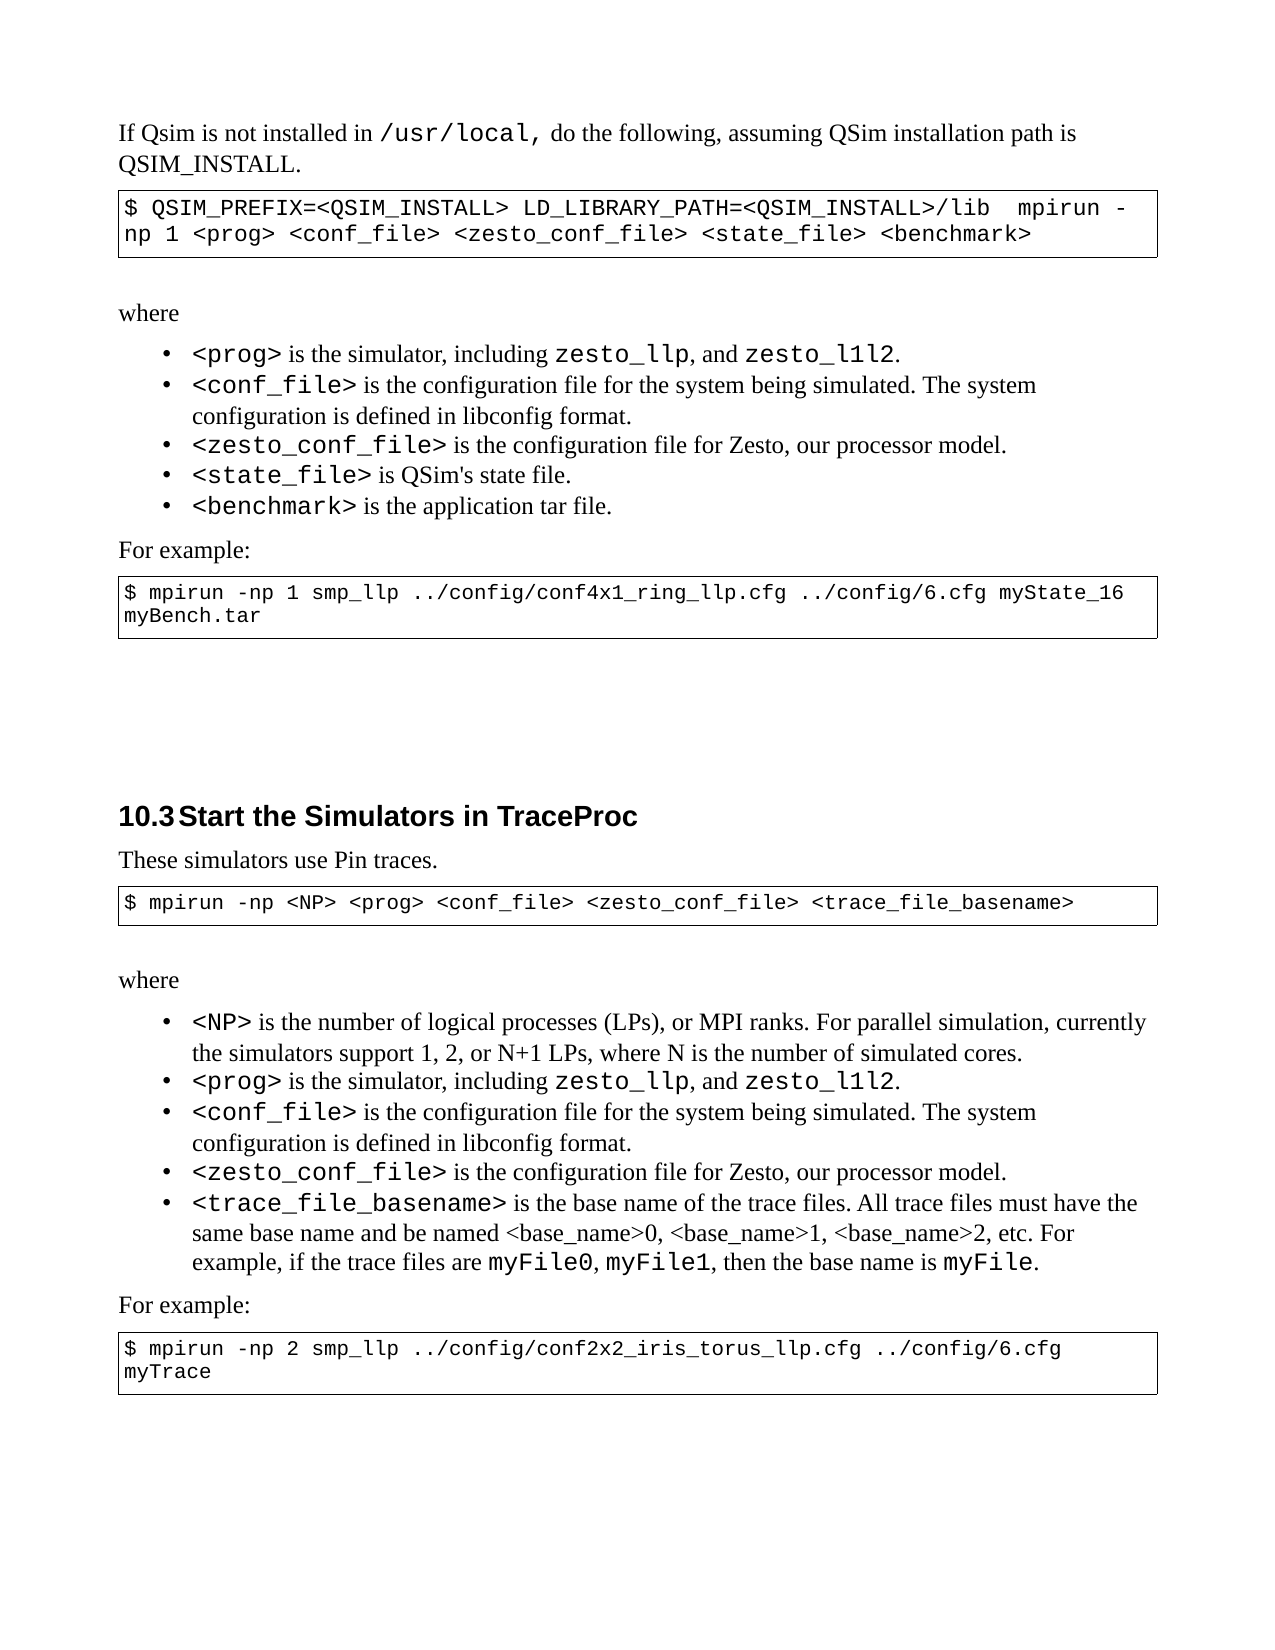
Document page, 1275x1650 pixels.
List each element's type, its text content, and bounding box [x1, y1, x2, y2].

table_header $ mpirun -np 1 smp_llp ../config/conf4x1_ring_llp.cfg ../config/6.cfg myState_16 myBench.tar [119, 577, 1157, 638]
text For example: [118, 1291, 1157, 1319]
text For example: [118, 535, 1157, 563]
text where [118, 966, 1157, 994]
list <conf_file> is the configuration file for the system being simulated. The system configuration is defined in libconfig format. [162, 1097, 1157, 1157]
list <zesto_conf_file> is the configuration file for Zesto, our processor model. [162, 1157, 1157, 1188]
list <state_file> is QSim's state file. [162, 461, 1157, 491]
table_header $ QSIM_PREFIX=<QSIM_INSTALL> LD_LIBRARY_PATH=<QSIM_INSTALL>/lib mpirun -np 1 <prog> <conf_file> <zesto_conf_file> <state_file> <benchmark> [119, 191, 1157, 257]
list <trace_file_basename> is the base name of the trace files. All trace files must have the same base name and be named <base_name>0, <base_name>1, <base_name>2, etc. For example, if the trace files are myFile0, myFile1, then the base name is myFile. [162, 1188, 1157, 1278]
text where [118, 298, 1157, 327]
list <prog> is the simulator, including zesto_llp, and zesto_l1l2. [162, 339, 1157, 370]
list <zesto_conf_file> is the configuration file for Zesto, our processor model. [162, 430, 1157, 461]
subtitle Start the Simulators in TraceProc [118, 799, 1157, 833]
list <NP> is the number of logical processes (LPs), or MPI ranks. For parallel simulation, currently the simulators support 1, 2, or N+1 LPs, where N is the number of simulated cores. [162, 1007, 1157, 1066]
table_header $ mpirun -np <NP> <prog> <conf_file> <zesto_conf_file> <trace_file_basename> [119, 887, 1157, 925]
list <prog> is the simulator, including zesto_llp, and zesto_l1l2. [162, 1066, 1157, 1097]
list <conf_file> is the configuration file for the system being simulated. The system configuration is defined in libconfig format. [162, 370, 1157, 430]
text These simulators use Pin traces. [118, 845, 1157, 874]
list <benchmark> is the application tar file. [162, 491, 1157, 522]
table_header $ mpirun -np 2 smp_llp ../config/conf2x2_iris_torus_llp.cfg ../config/6.cfg myTrace [119, 1333, 1157, 1394]
text If Qsim is not installed in /usr/local, do the following, assuming QSim installation path is QSIM_INSTALL. [118, 118, 1157, 178]
